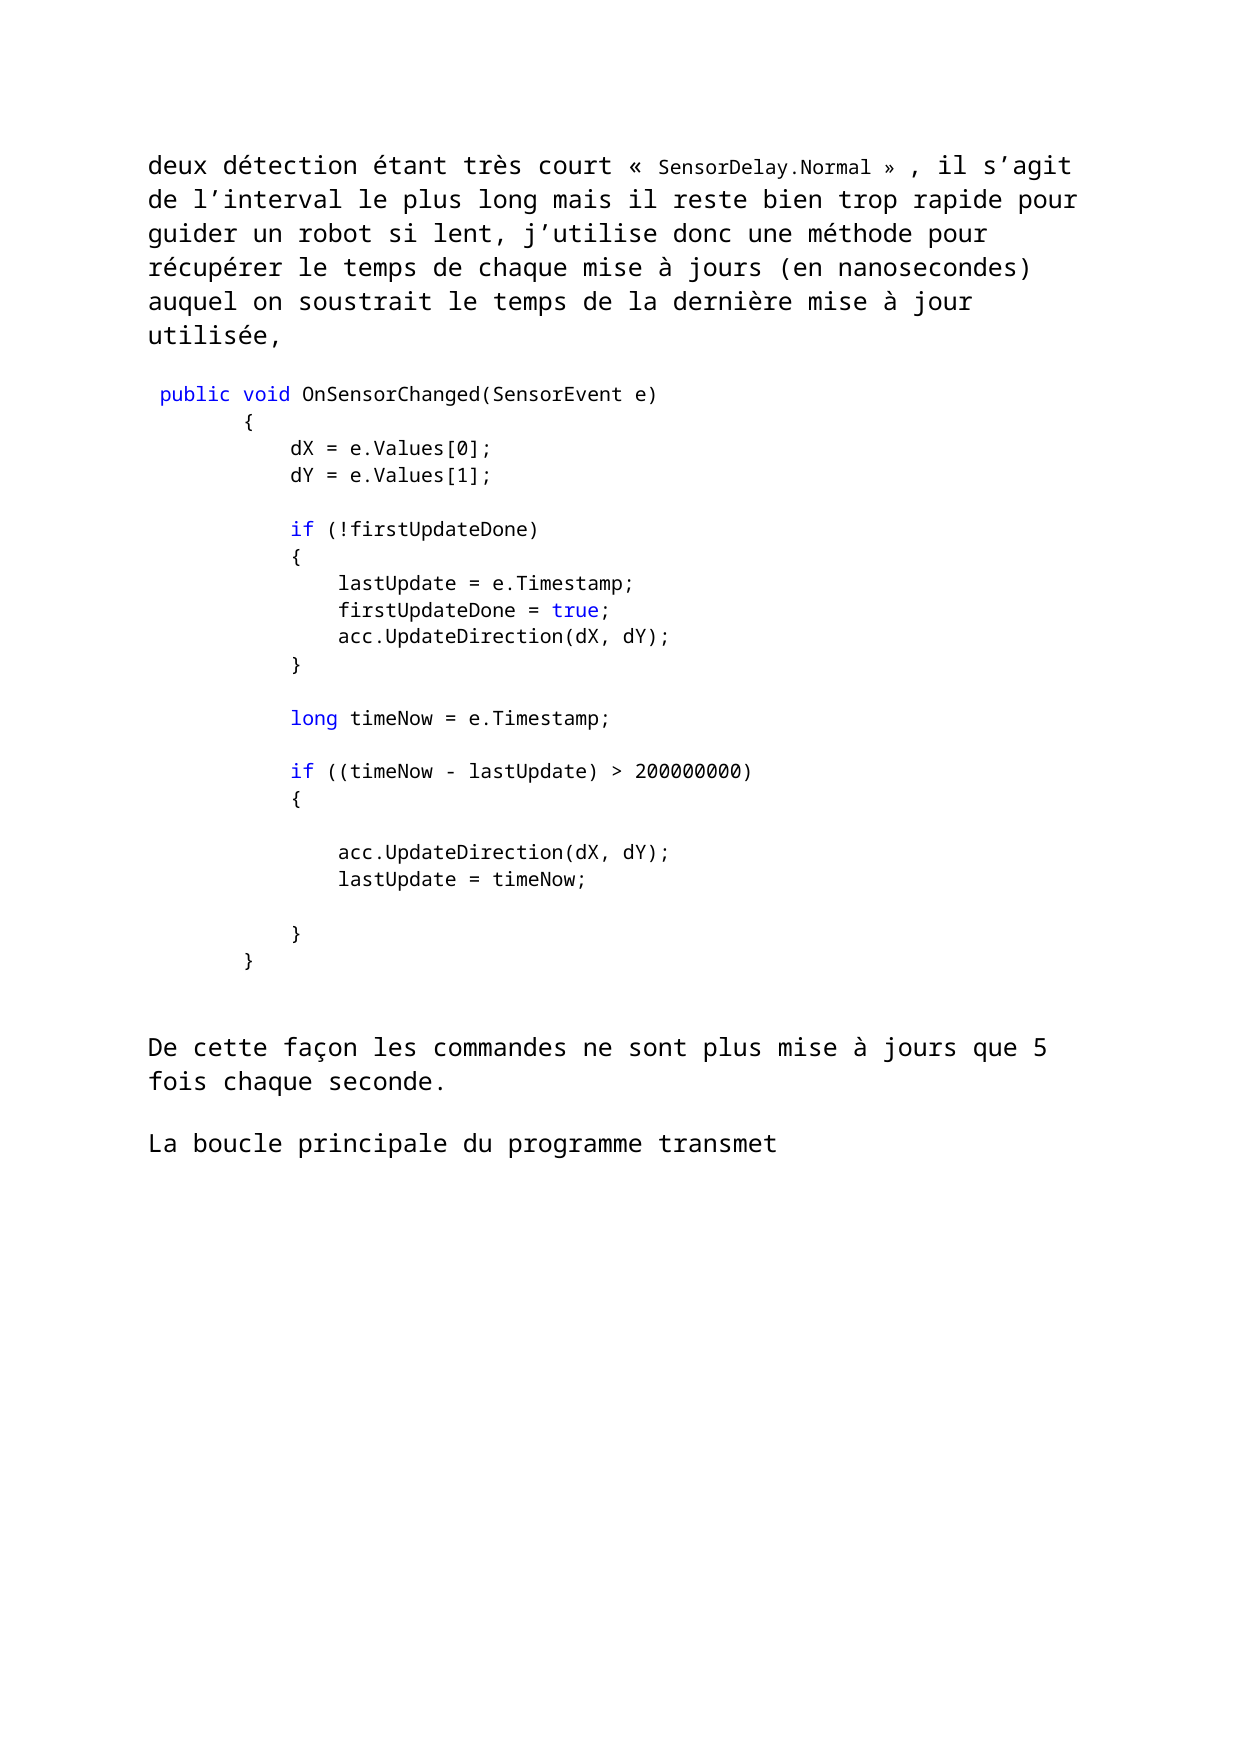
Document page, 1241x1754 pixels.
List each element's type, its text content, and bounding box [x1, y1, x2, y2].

text acc.UpdateDirection(dX, dY); [148, 839, 1093, 866]
text } [148, 947, 1093, 973]
text { [148, 785, 1093, 812]
text { [148, 407, 1093, 434]
text lastUpdate = timeNow; [148, 866, 1093, 893]
text if ((timeNow - lastUpdate) > 200000000) [148, 758, 1093, 785]
text deux détection étant très court « SensorDelay.Normal » , il s’agit de l’interval le plus long mais il reste bien trop rapide pour guider un robot si lent, j’utilise donc une méthode pour récupérer le temps de chaque mise à jours (en nanosecondes) auquel on soustrait le temps de la dernière mise à jour utilisée, [148, 148, 1093, 352]
text La boucle principale du programme transmet [148, 1126, 1093, 1160]
text } [148, 650, 1093, 677]
text long timeNow = e.Timestamp; [148, 704, 1093, 731]
text firstUpdateDone = true; [148, 596, 1093, 623]
text } [148, 919, 1093, 947]
text lastUpdate = e.Timestamp; [148, 569, 1093, 596]
text if (!firstUpdateDone) [148, 515, 1093, 542]
text dX = e.Values[0]; [148, 434, 1093, 461]
text acc.UpdateDirection(dX, dY); [148, 623, 1093, 650]
text public void OnSensorChanged(SensorEvent e) [148, 380, 1093, 407]
text { [148, 542, 1093, 569]
text dY = e.Values[1]; [148, 461, 1093, 488]
text De cette façon les commandes ne sont plus mise à jours que 5 fois chaque seconde. [148, 1029, 1093, 1098]
